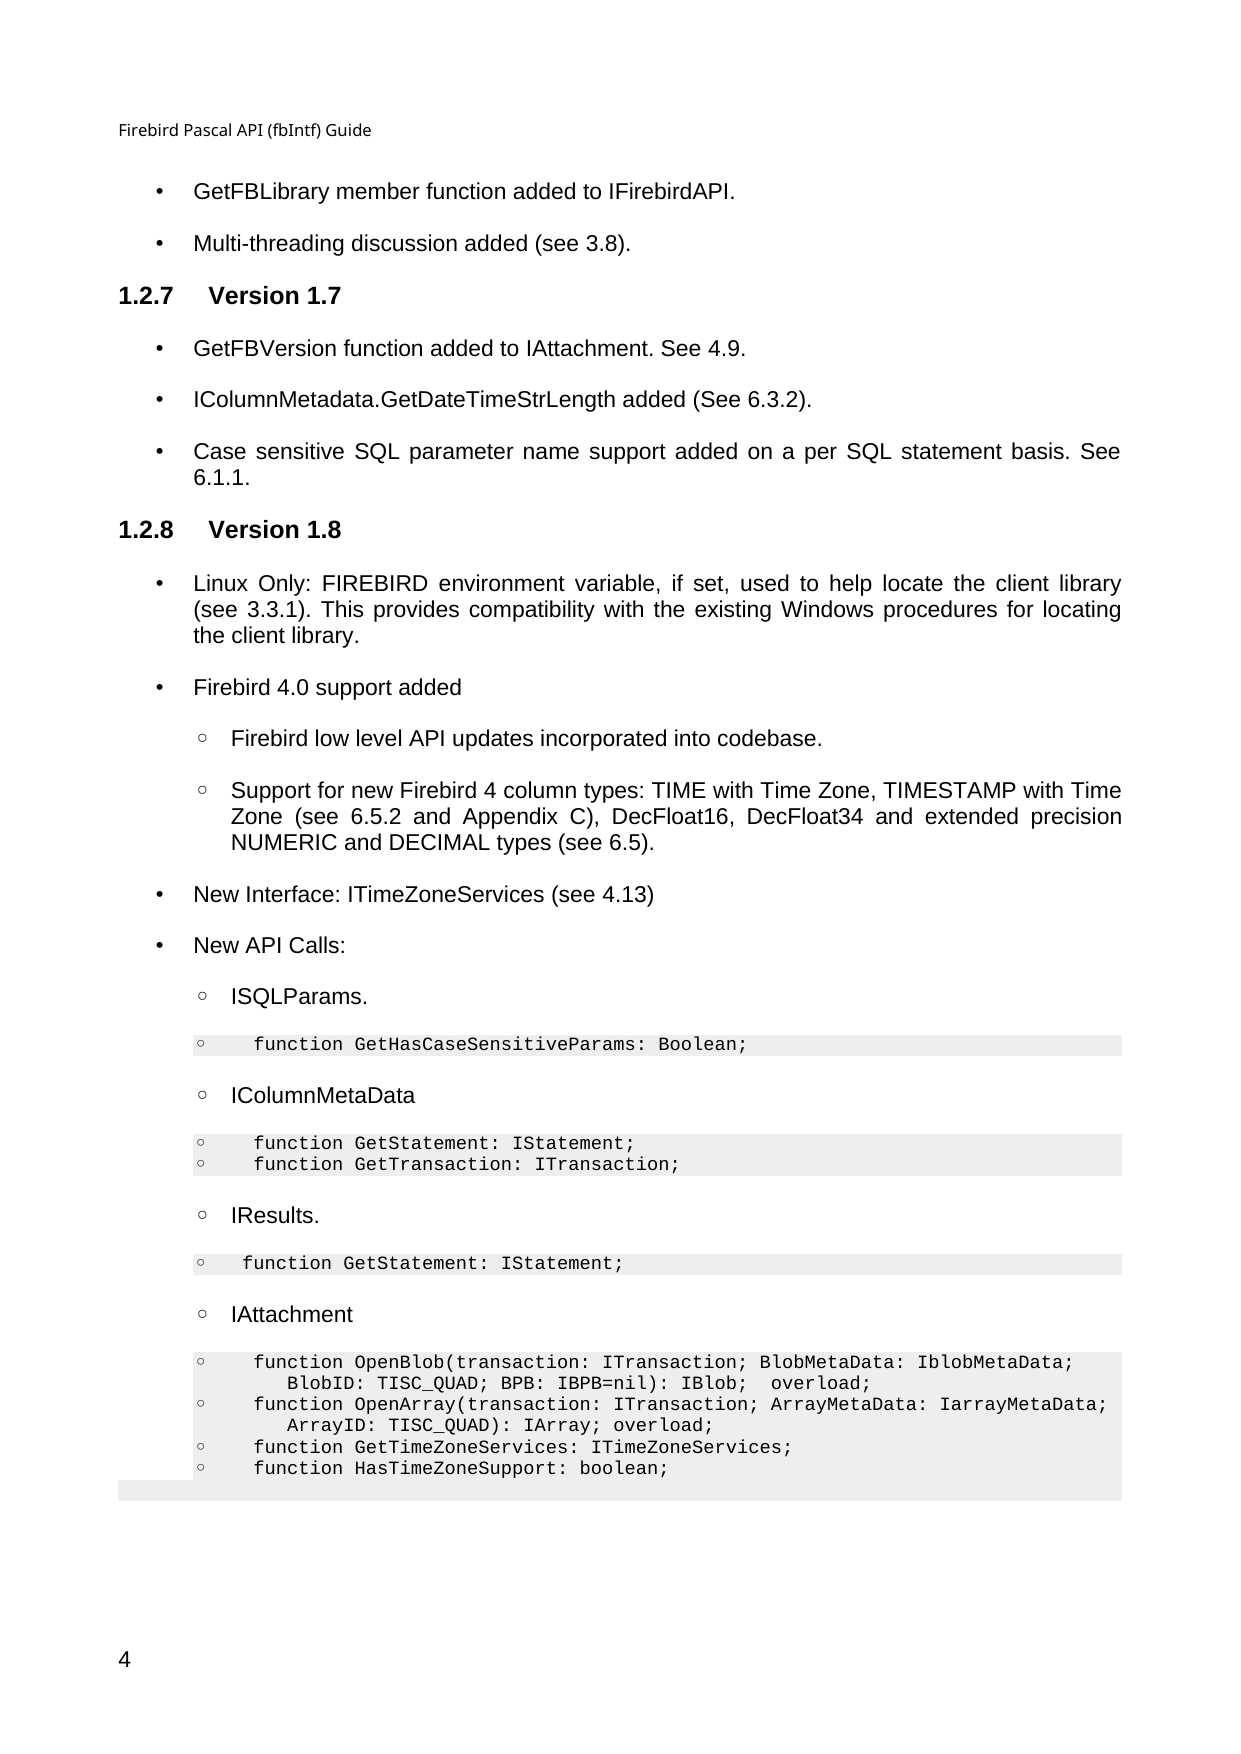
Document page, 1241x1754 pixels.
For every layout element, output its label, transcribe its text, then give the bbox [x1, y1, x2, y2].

subtitle Version 1.8 [118, 516, 1122, 544]
list function OpenArray(transaction: ITransaction; ArrayMetaData: IarrayMetaData; ArrayID: TISC_QUAD): IArray; overload; [193, 1395, 1122, 1437]
list function GetStatement: IStatement; [193, 1254, 1122, 1275]
list IResults. [193, 1202, 1122, 1228]
list IColumnMetaData [193, 1082, 1122, 1108]
list Firebird 4.0 support added [156, 674, 1122, 700]
list ISQLParams. [193, 983, 1122, 1010]
list GetFBLibrary member function added to IFirebirdAPI. [156, 178, 1122, 204]
list IAttachment [193, 1301, 1122, 1327]
list function OpenBlob(transaction: ITransaction; BlobMetaData: IblobMetaData; BlobID: TISC_QUAD; BPB: IBPB=nil): IBlob; overload; [193, 1352, 1122, 1395]
list function GetHasCaseSensitiveParams: Boolean; [193, 1035, 1122, 1056]
list IColumnMetadata.GetDateTimeStrLength added (See 6.3.2). [156, 386, 1122, 413]
list Support for new Firebird 4 column types: TIME with Time Zone, TIMESTAMP with Time Zone (see 6.5.2 and Appendix C), DecFloat16, DecFloat34 and extended precision NUMERIC and DECIMAL types (see 6.5). [193, 777, 1122, 856]
list function HasTimeZoneSupport: boolean; [193, 1459, 1122, 1480]
list Case sensitive SQL parameter name support added on a per SQL statement basis. See 6.1.1. [156, 438, 1122, 491]
list Firebird low level API updates incorporated into codebase. [193, 725, 1122, 752]
list Multi-threading discussion added (see 3.8). [156, 229, 1122, 256]
subtitle Version 1.7 [118, 281, 1122, 309]
list Linux Only: FIREBIRD environment variable, if set, used to help locate the client library (see 3.3.1). This provides compatibility with the existing Windows procedures for locating the client library. [156, 570, 1122, 649]
list function GetStatement: IStatement; [193, 1134, 1122, 1155]
list New Interface: ITimeZoneServices (see 4.13) [156, 881, 1122, 907]
list New API Calls: [156, 932, 1122, 958]
list function GetTimeZoneServices: ITimeZoneServices; [193, 1437, 1122, 1459]
list GetFBVersion function added to IAttachment. See 4.9. [156, 335, 1122, 361]
list function GetTransaction: ITransaction; [193, 1155, 1122, 1176]
